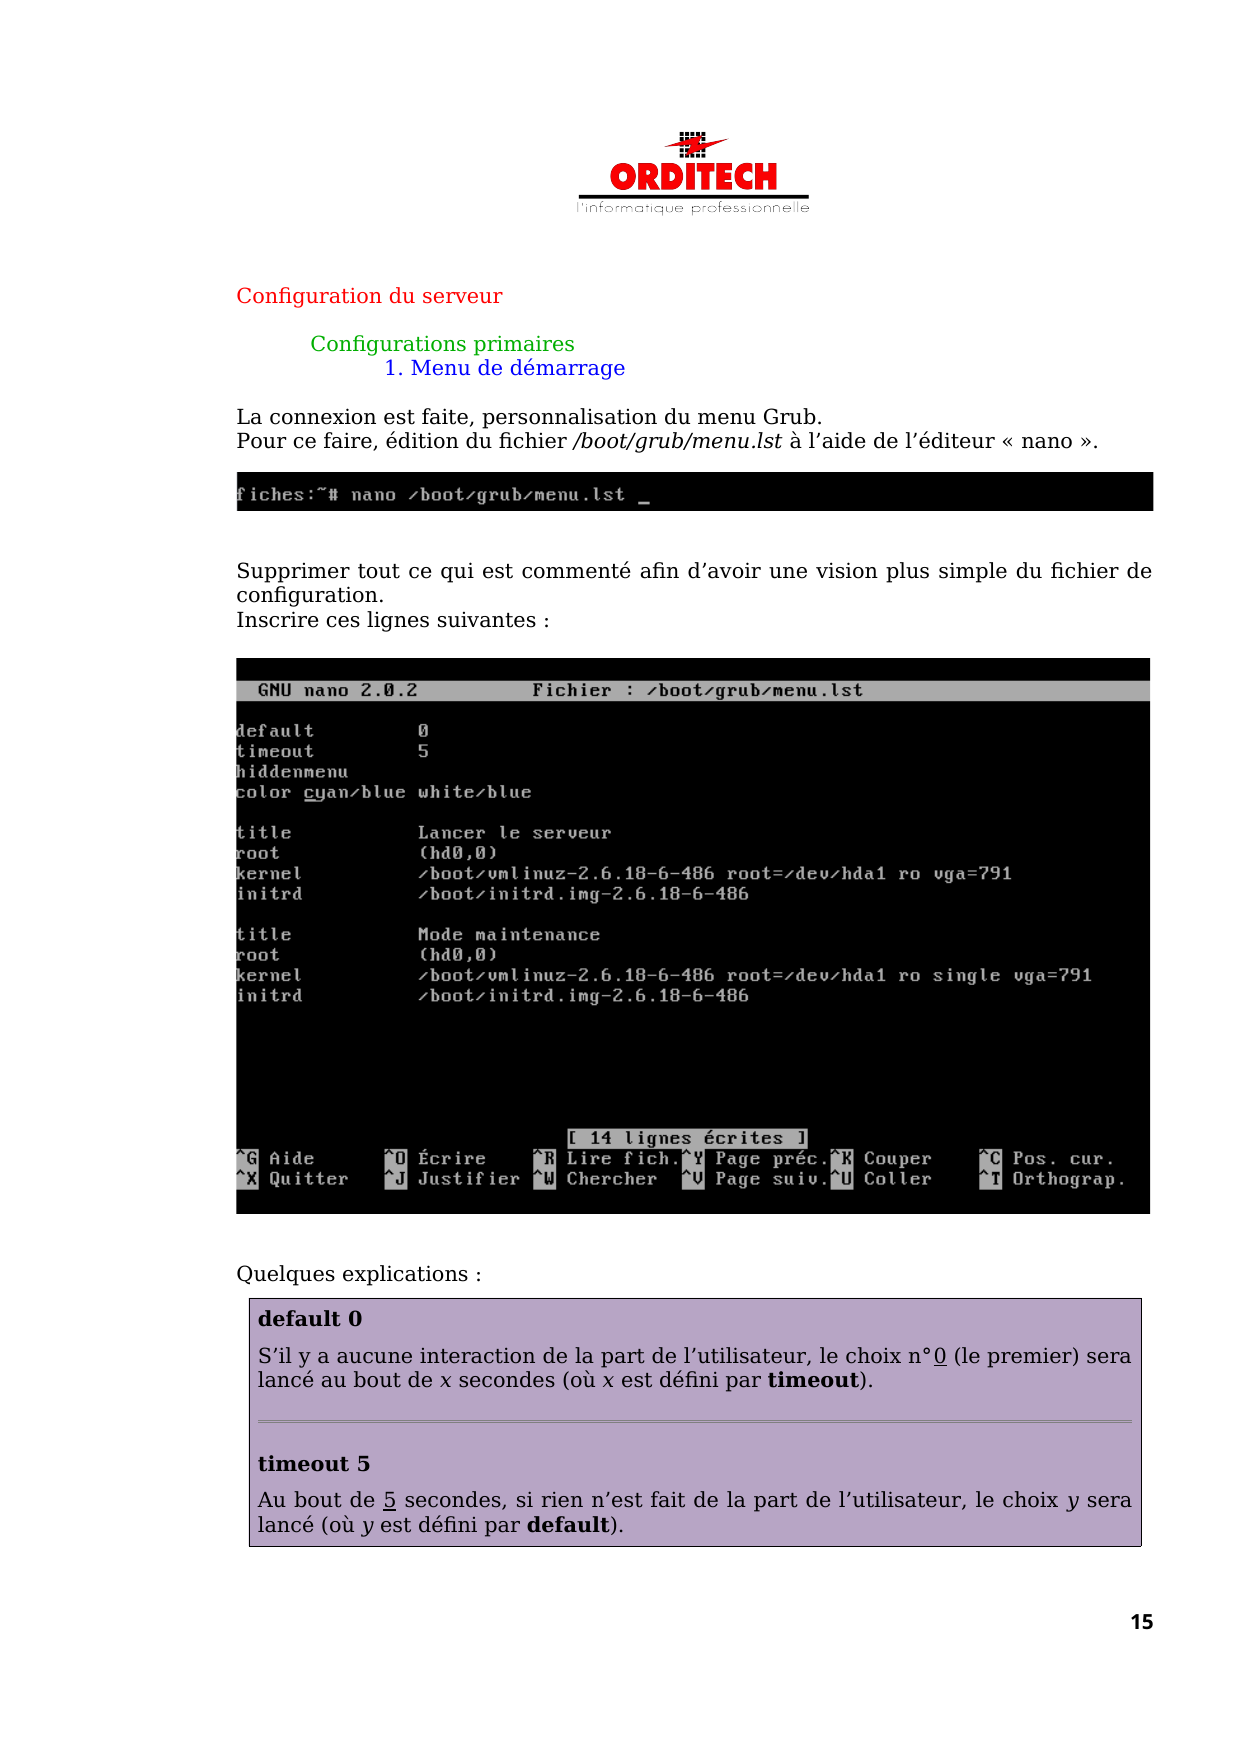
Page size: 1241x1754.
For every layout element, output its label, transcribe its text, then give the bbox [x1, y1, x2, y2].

text La connexion est faite, personnalisation du menu Grub. [236, 405, 1153, 429]
text Configurations primaires [236, 332, 1153, 356]
text Au bout de 5 secondes, si rien n’est fait de la part de l’utilisateur, le choix y sera lancé (où y est défini par default). [258, 1488, 1132, 1537]
picture [236, 472, 1154, 511]
text Supprimer tout ce qui est commenté afin d’avoir une vision plus simple du fichier de configuration. [236, 559, 1153, 608]
text default 0 [258, 1307, 1132, 1331]
text Inscrire ces lignes suivantes : [236, 608, 1153, 632]
text S’il y a aucune interaction de la part de l’utilisateur, le choix n°0 (le premier) sera lancé au bout de x secondes (où x est défini par timeout). [258, 1344, 1132, 1393]
text timeout 5 [258, 1451, 1132, 1476]
text 1. Menu de démarrage [236, 356, 1153, 381]
text Configuration du serveur [236, 284, 1153, 308]
picture [236, 658, 1151, 1214]
picture [564, 122, 826, 225]
text Pour ce faire, édition du fichier /boot/grub/menu.lst à l’aide de l’éditeur « nano ». [236, 429, 1153, 453]
text Quelques explications : [236, 1262, 1153, 1286]
